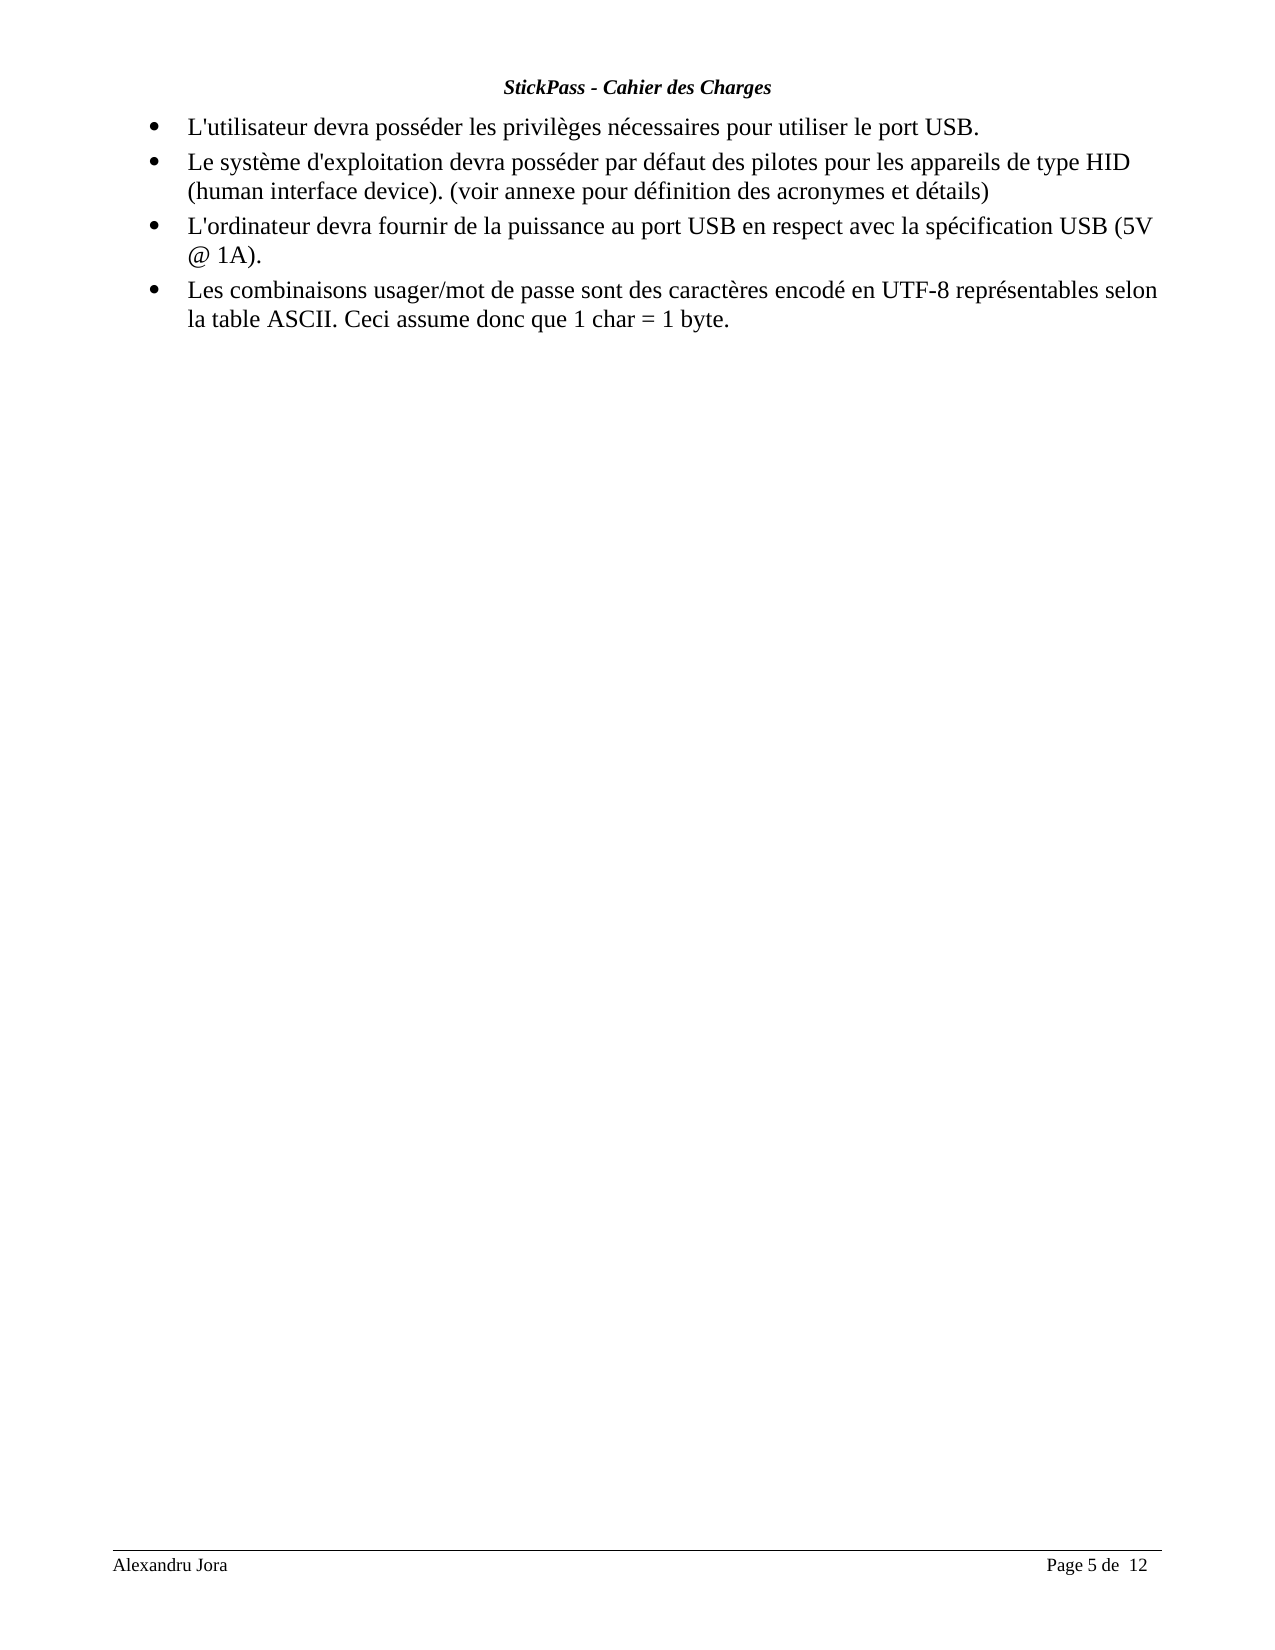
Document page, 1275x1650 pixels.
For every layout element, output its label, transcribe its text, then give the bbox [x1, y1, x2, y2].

list Le système d'exploitation devra posséder par défaut des pilotes pour les appareils de type HID (human interface device). (voir annexe pour définition des acronymes et détails) [150, 147, 1162, 205]
list Les combinaisons usager/mot de passe sont des caractères encodé en UTF-8 représentables selon la table ASCII. Ceci assume donc que 1 char = 1 byte. [150, 275, 1162, 332]
list L'utilisateur devra posséder les privilèges nécessaires pour utiliser le port USB. [150, 112, 1162, 141]
list L'ordinateur devra fournir de la puissance au port USB en respect avec la spécification USB (5V @ 1A). [150, 211, 1162, 269]
